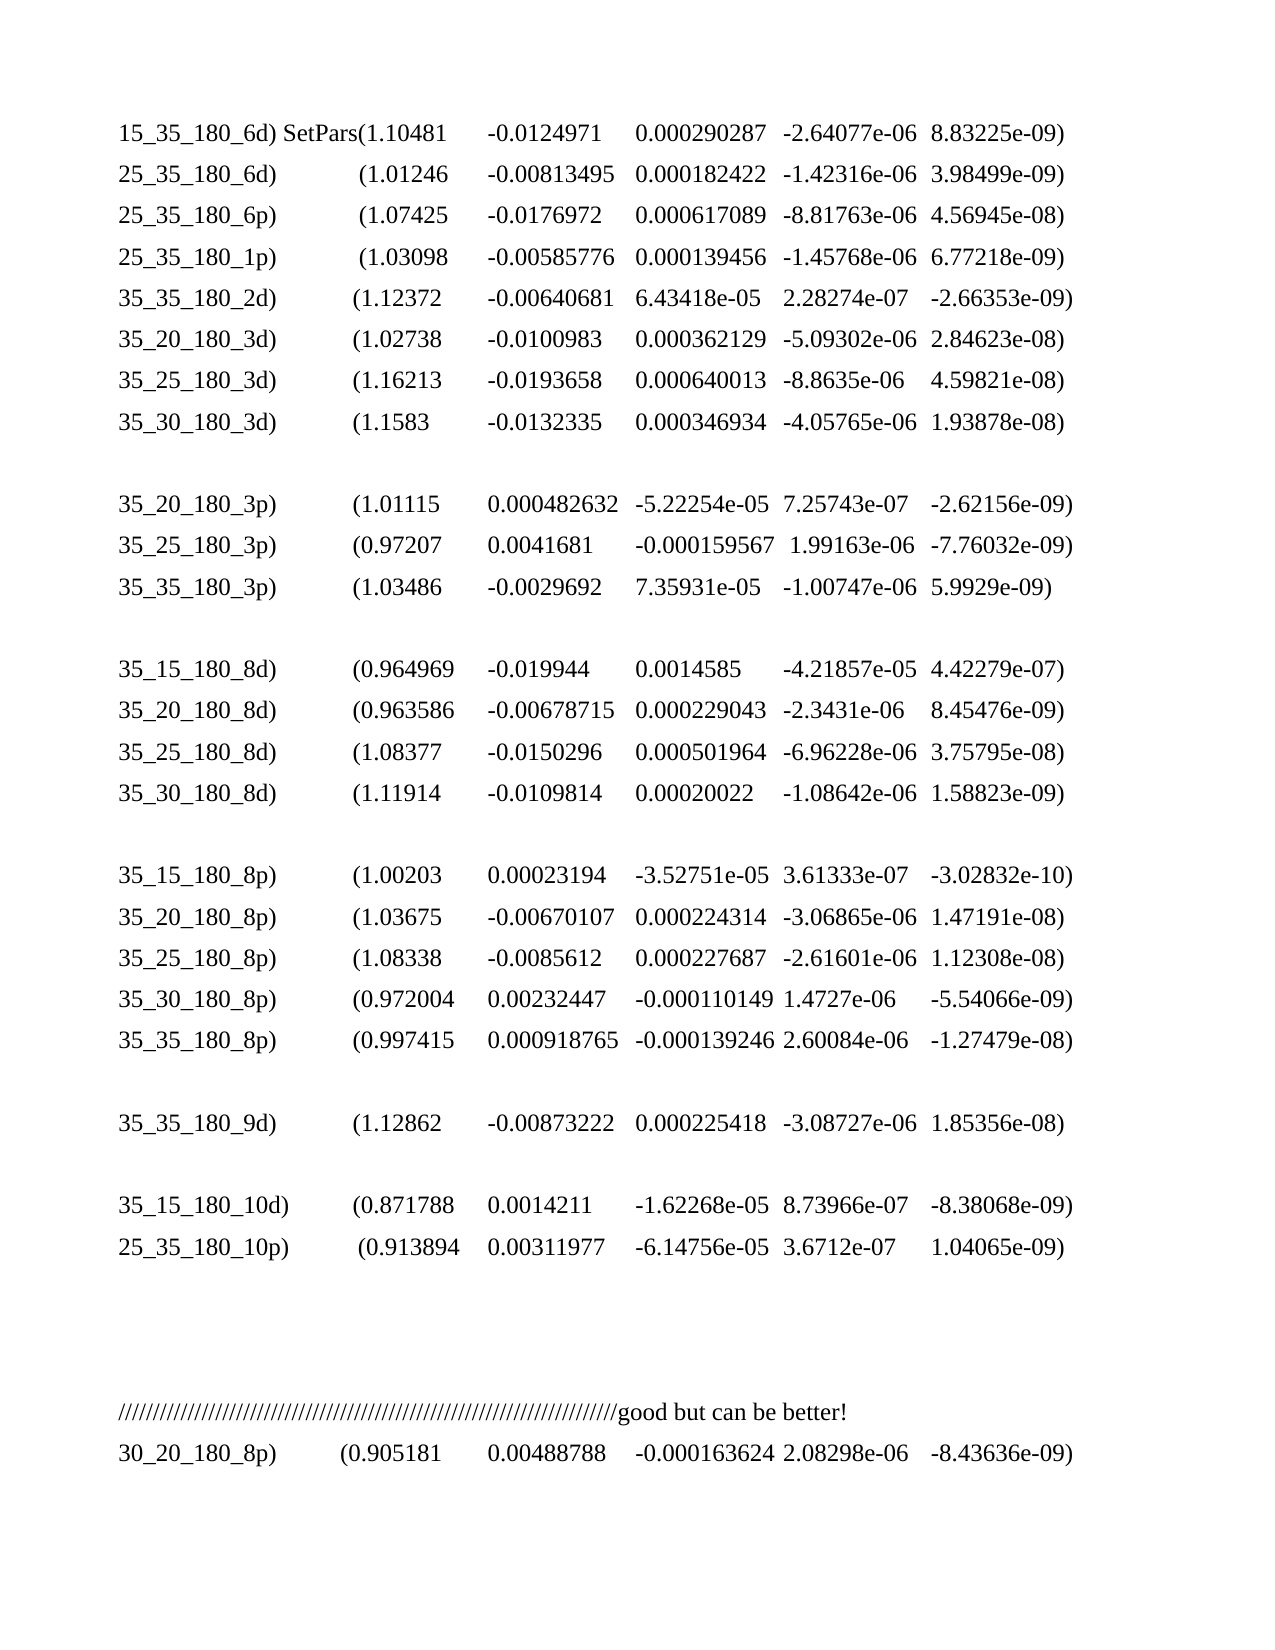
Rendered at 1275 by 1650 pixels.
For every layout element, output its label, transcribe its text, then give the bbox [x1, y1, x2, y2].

text 25_35_180_10p) (0.913894 0.00311977 -6.14756e-05 3.6712e-07 1.04065e-09) [118, 1232, 1157, 1261]
text 35_20_180_3p) (1.01115 0.000482632 -5.22254e-05 7.25743e-07 -2.62156e-09) [118, 489, 1157, 518]
text 35_20_180_8p) (1.03675 -0.00670107 0.000224314 -3.06865e-06 1.47191e-08) [118, 902, 1157, 931]
text 15_35_180_6d) SetPars(1.10481 -0.0124971 0.000290287 -2.64077e-06 8.83225e-09) [118, 118, 1157, 147]
text 25_35_180_6d) (1.01246 -0.00813495 0.000182422 -1.42316e-06 3.98499e-09) [118, 159, 1157, 188]
text 35_35_180_2d) (1.12372 -0.00640681 6.43418e-05 2.28274e-07 -2.66353e-09) [118, 283, 1157, 312]
text 35_15_180_8p) (1.00203 0.00023194 -3.52751e-05 3.61333e-07 -3.02832e-10) [118, 861, 1157, 889]
text 35_30_180_8p) (0.972004 0.00232447 -0.000110149 1.4727e-06 -5.54066e-09) [118, 984, 1157, 1013]
text 35_30_180_3d) (1.1583 -0.0132335 0.000346934 -4.05765e-06 1.93878e-08) [118, 407, 1157, 436]
text 35_25_180_3p) (0.97207 0.0041681 -0.000159567 1.99163e-06 -7.76032e-09) [118, 531, 1157, 559]
text 35_15_180_10d) (0.871788 0.0014211 -1.62268e-05 8.73966e-07 -8.38068e-09) [118, 1191, 1157, 1219]
text 25_35_180_6p) (1.07425 -0.0176972 0.000617089 -8.81763e-06 4.56945e-08) [118, 201, 1157, 229]
text 35_20_180_3d) (1.02738 -0.0100983 0.000362129 -5.09302e-06 2.84623e-08) [118, 324, 1157, 353]
text 25_35_180_1p) (1.03098 -0.00585776 0.000139456 -1.45768e-06 6.77218e-09) [118, 242, 1157, 271]
text 35_20_180_8d) (0.963586 -0.00678715 0.000229043 -2.3431e-06 8.45476e-09) [118, 696, 1157, 724]
text 35_25_180_8p) (1.08338 -0.0085612 0.000227687 -2.61601e-06 1.12308e-08) [118, 943, 1157, 972]
text 35_35_180_9d) (1.12862 -0.00873222 0.000225418 -3.08727e-06 1.85356e-08) [118, 1108, 1157, 1137]
text 35_35_180_3p) (1.03486 -0.0029692 7.35931e-05 -1.00747e-06 5.9929e-09) [118, 572, 1157, 601]
text ////////////////////////////////////////////////////////////////////////good but can be better! [118, 1397, 1157, 1426]
text 35_25_180_8d) (1.08377 -0.0150296 0.000501964 -6.96228e-06 3.75795e-08) [118, 737, 1157, 766]
text 35_15_180_8d) (0.964969 -0.019944 0.0014585 -4.21857e-05 4.42279e-07) [118, 654, 1157, 683]
text 35_25_180_3d) (1.16213 -0.0193658 0.000640013 -8.8635e-06 4.59821e-08) [118, 366, 1157, 394]
text 30_20_180_8p) (0.905181 0.00488788 -0.000163624 2.08298e-06 -8.43636e-09) [118, 1438, 1157, 1467]
text 35_30_180_8d) (1.11914 -0.0109814 0.00020022 -1.08642e-06 1.58823e-09) [118, 778, 1157, 807]
text 35_35_180_8p) (0.997415 0.000918765 -0.000139246 2.60084e-06 -1.27479e-08) [118, 1026, 1157, 1054]
